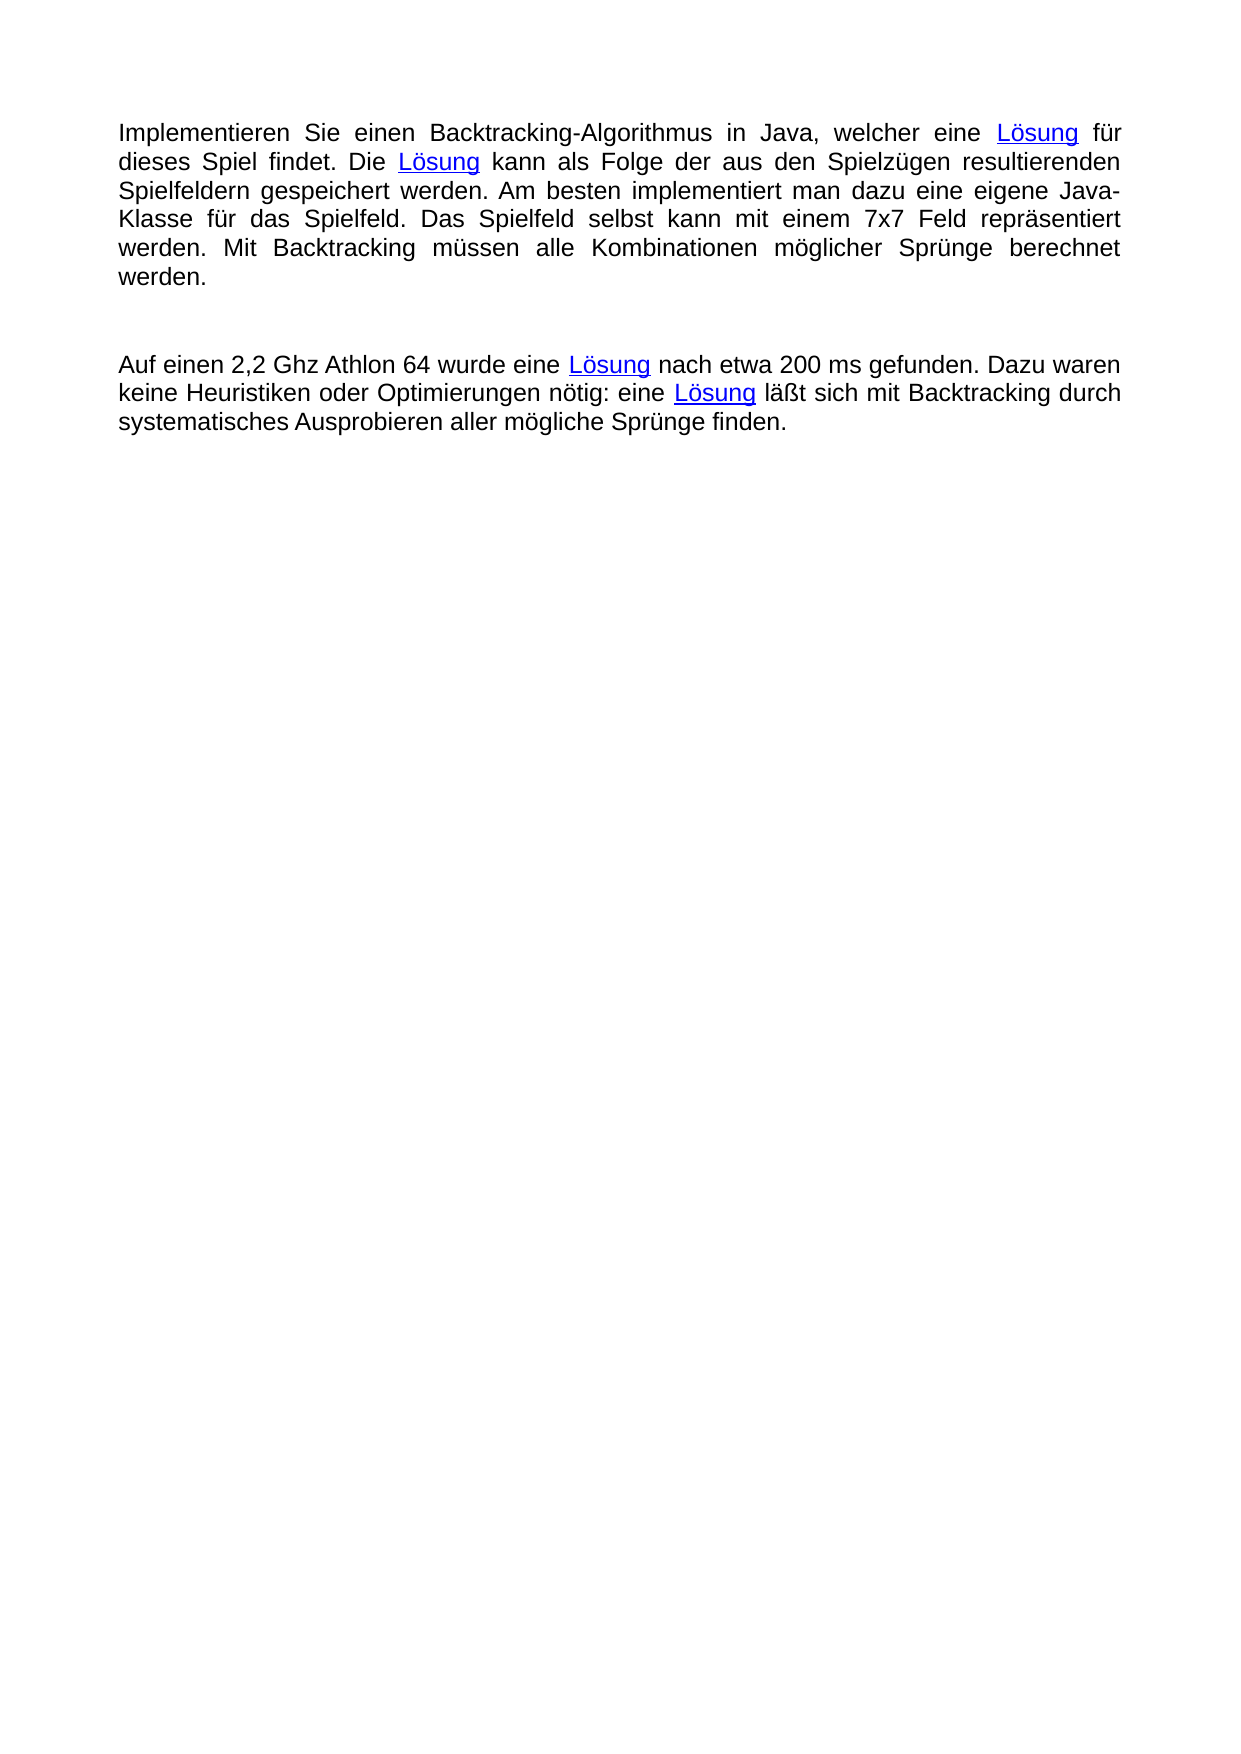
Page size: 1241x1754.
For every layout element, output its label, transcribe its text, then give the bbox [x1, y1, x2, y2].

text Auf einen 2,2 Ghz Athlon 64 wurde eine Lösung nach etwa 200 ms gefunden. Dazu waren keine Heuristiken oder Optimierungen nötig: eine Lösung läßt sich mit Backtracking durch systematisches Ausprobieren aller mögliche Sprünge finden. [118, 349, 1122, 436]
text Implementieren Sie einen Backtracking-Algorithmus in Java, welcher eine Lösung für dieses Spiel findet. Die Lösung kann als Folge der aus den Spielzügen resultierenden Spielfeldern gespeichert werden. Am besten implementiert man dazu eine eigene Java-Klasse für das Spielfeld. Das Spielfeld selbst kann mit einem 7x7 Feld repräsentiert werden. Mit Backtracking müssen alle Kombinationen möglicher Sprünge berechnet werden. [118, 118, 1122, 291]
